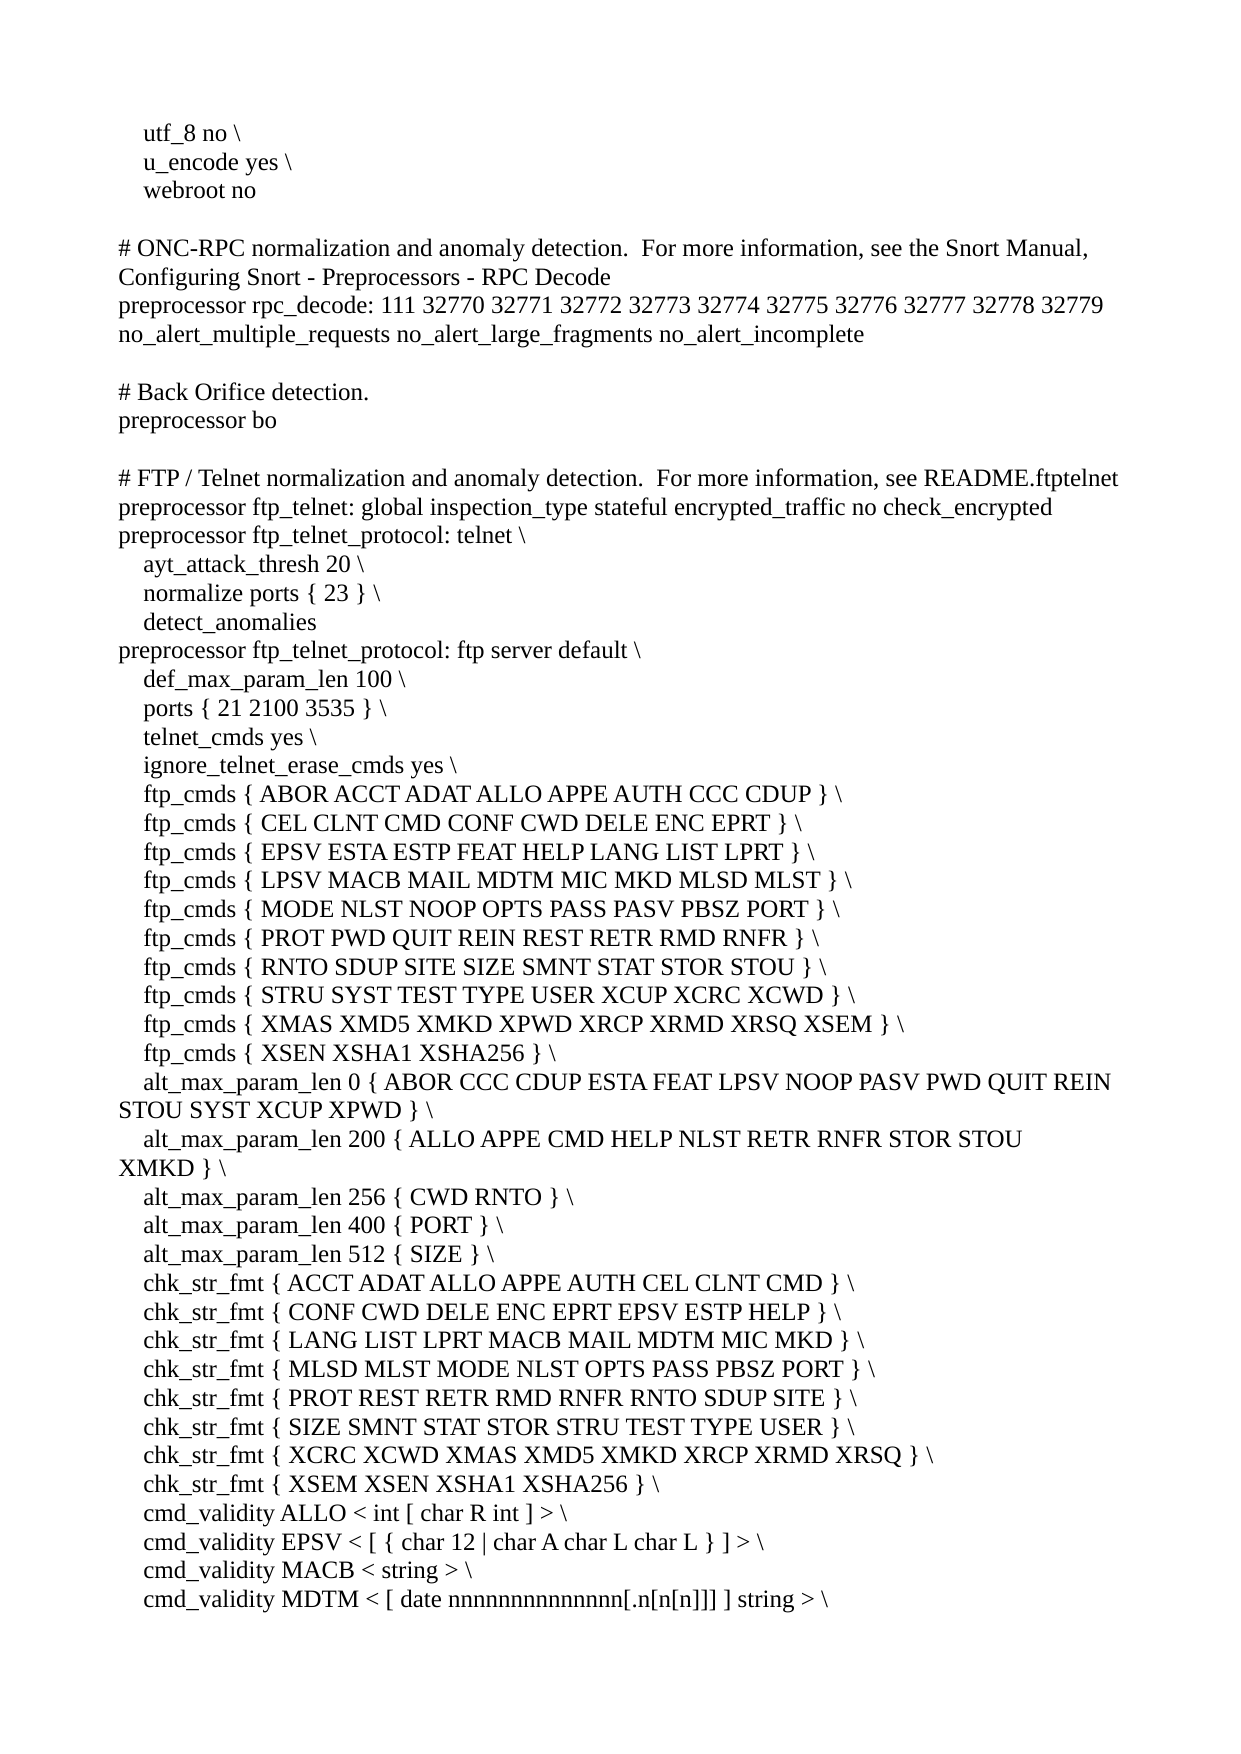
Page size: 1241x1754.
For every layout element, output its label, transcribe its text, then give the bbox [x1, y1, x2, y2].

text ftp_cmds { MODE NLST NOOP OPTS PASS PASV PBSZ PORT } \ [118, 894, 1122, 923]
text u_encode yes \ [118, 147, 1122, 176]
text utf_8 no \ [118, 118, 1122, 147]
text def_max_param_len 100 \ [118, 664, 1122, 693]
text ftp_cmds { STRU SYST TEST TYPE USER XCUP XCRC XCWD } \ [118, 981, 1122, 1009]
text normalize ports { 23 } \ [118, 578, 1122, 607]
text chk_str_fmt { PROT REST RETR RMD RNFR RNTO SDUP SITE } \ [118, 1383, 1122, 1412]
text cmd_validity ALLO < int [ char R int ] > \ [118, 1498, 1122, 1527]
text preprocessor bo [118, 406, 1122, 434]
text # ONC-RPC normalization and anomaly detection. For more information, see the Snort Manual, Configuring Snort - Preprocessors - RPC Decode [118, 233, 1122, 291]
text telnet_cmds yes \ [118, 722, 1122, 751]
text alt_max_param_len 400 { PORT } \ [118, 1211, 1122, 1239]
text preprocessor rpc_decode: 111 32770 32771 32772 32773 32774 32775 32776 32777 32778 32779 no_alert_multiple_requests no_alert_large_fragments no_alert_incomplete [118, 291, 1122, 348]
text ftp_cmds { RNTO SDUP SITE SIZE SMNT STAT STOR STOU } \ [118, 952, 1122, 981]
text chk_str_fmt { SIZE SMNT STAT STOR STRU TEST TYPE USER } \ [118, 1412, 1122, 1441]
text ignore_telnet_erase_cmds yes \ [118, 751, 1122, 779]
text # Back Orifice detection. [118, 377, 1122, 406]
text chk_str_fmt { LANG LIST LPRT MACB MAIL MDTM MIC MKD } \ [118, 1326, 1122, 1354]
text chk_str_fmt { XCRC XCWD XMAS XMD5 XMKD XRCP XRMD XRSQ } \ [118, 1441, 1122, 1469]
text alt_max_param_len 256 { CWD RNTO } \ [118, 1182, 1122, 1211]
text cmd_validity EPSV < [ { char 12 | char A char L char L } ] > \ [118, 1527, 1122, 1556]
text ftp_cmds { LPSV MACB MAIL MDTM MIC MKD MLSD MLST } \ [118, 866, 1122, 894]
text alt_max_param_len 0 { ABOR CCC CDUP ESTA FEAT LPSV NOOP PASV PWD QUIT REIN STOU SYST XCUP XPWD } \ [118, 1067, 1122, 1124]
text ftp_cmds { CEL CLNT CMD CONF CWD DELE ENC EPRT } \ [118, 808, 1122, 837]
text preprocessor ftp_telnet: global inspection_type stateful encrypted_traffic no check_encrypted [118, 492, 1122, 521]
text cmd_validity MDTM < [ date nnnnnnnnnnnnnn[.n[n[n]]] ] string > \ [118, 1584, 1122, 1613]
text # FTP / Telnet normalization and anomaly detection. For more information, see README.ftptelnet [118, 463, 1122, 492]
text preprocessor ftp_telnet_protocol: telnet \ [118, 521, 1122, 549]
text chk_str_fmt { MLSD MLST MODE NLST OPTS PASS PBSZ PORT } \ [118, 1354, 1122, 1383]
text ayt_attack_thresh 20 \ [118, 549, 1122, 578]
text chk_str_fmt { ACCT ADAT ALLO APPE AUTH CEL CLNT CMD } \ [118, 1268, 1122, 1297]
text preprocessor ftp_telnet_protocol: ftp server default \ [118, 636, 1122, 664]
text alt_max_param_len 200 { ALLO APPE CMD HELP NLST RETR RNFR STOR STOU XMKD } \ [118, 1124, 1122, 1182]
text ftp_cmds { PROT PWD QUIT REIN REST RETR RMD RNFR } \ [118, 923, 1122, 952]
text ftp_cmds { ABOR ACCT ADAT ALLO APPE AUTH CCC CDUP } \ [118, 779, 1122, 808]
text ftp_cmds { EPSV ESTA ESTP FEAT HELP LANG LIST LPRT } \ [118, 837, 1122, 866]
text webroot no [118, 176, 1122, 204]
text ftp_cmds { XSEN XSHA1 XSHA256 } \ [118, 1038, 1122, 1067]
text cmd_validity MACB < string > \ [118, 1556, 1122, 1584]
text chk_str_fmt { XSEM XSEN XSHA1 XSHA256 } \ [118, 1469, 1122, 1498]
text ports { 21 2100 3535 } \ [118, 693, 1122, 722]
text alt_max_param_len 512 { SIZE } \ [118, 1239, 1122, 1268]
text detect_anomalies [118, 607, 1122, 636]
text chk_str_fmt { CONF CWD DELE ENC EPRT EPSV ESTP HELP } \ [118, 1297, 1122, 1326]
text ftp_cmds { XMAS XMD5 XMKD XPWD XRCP XRMD XRSQ XSEM } \ [118, 1009, 1122, 1038]
